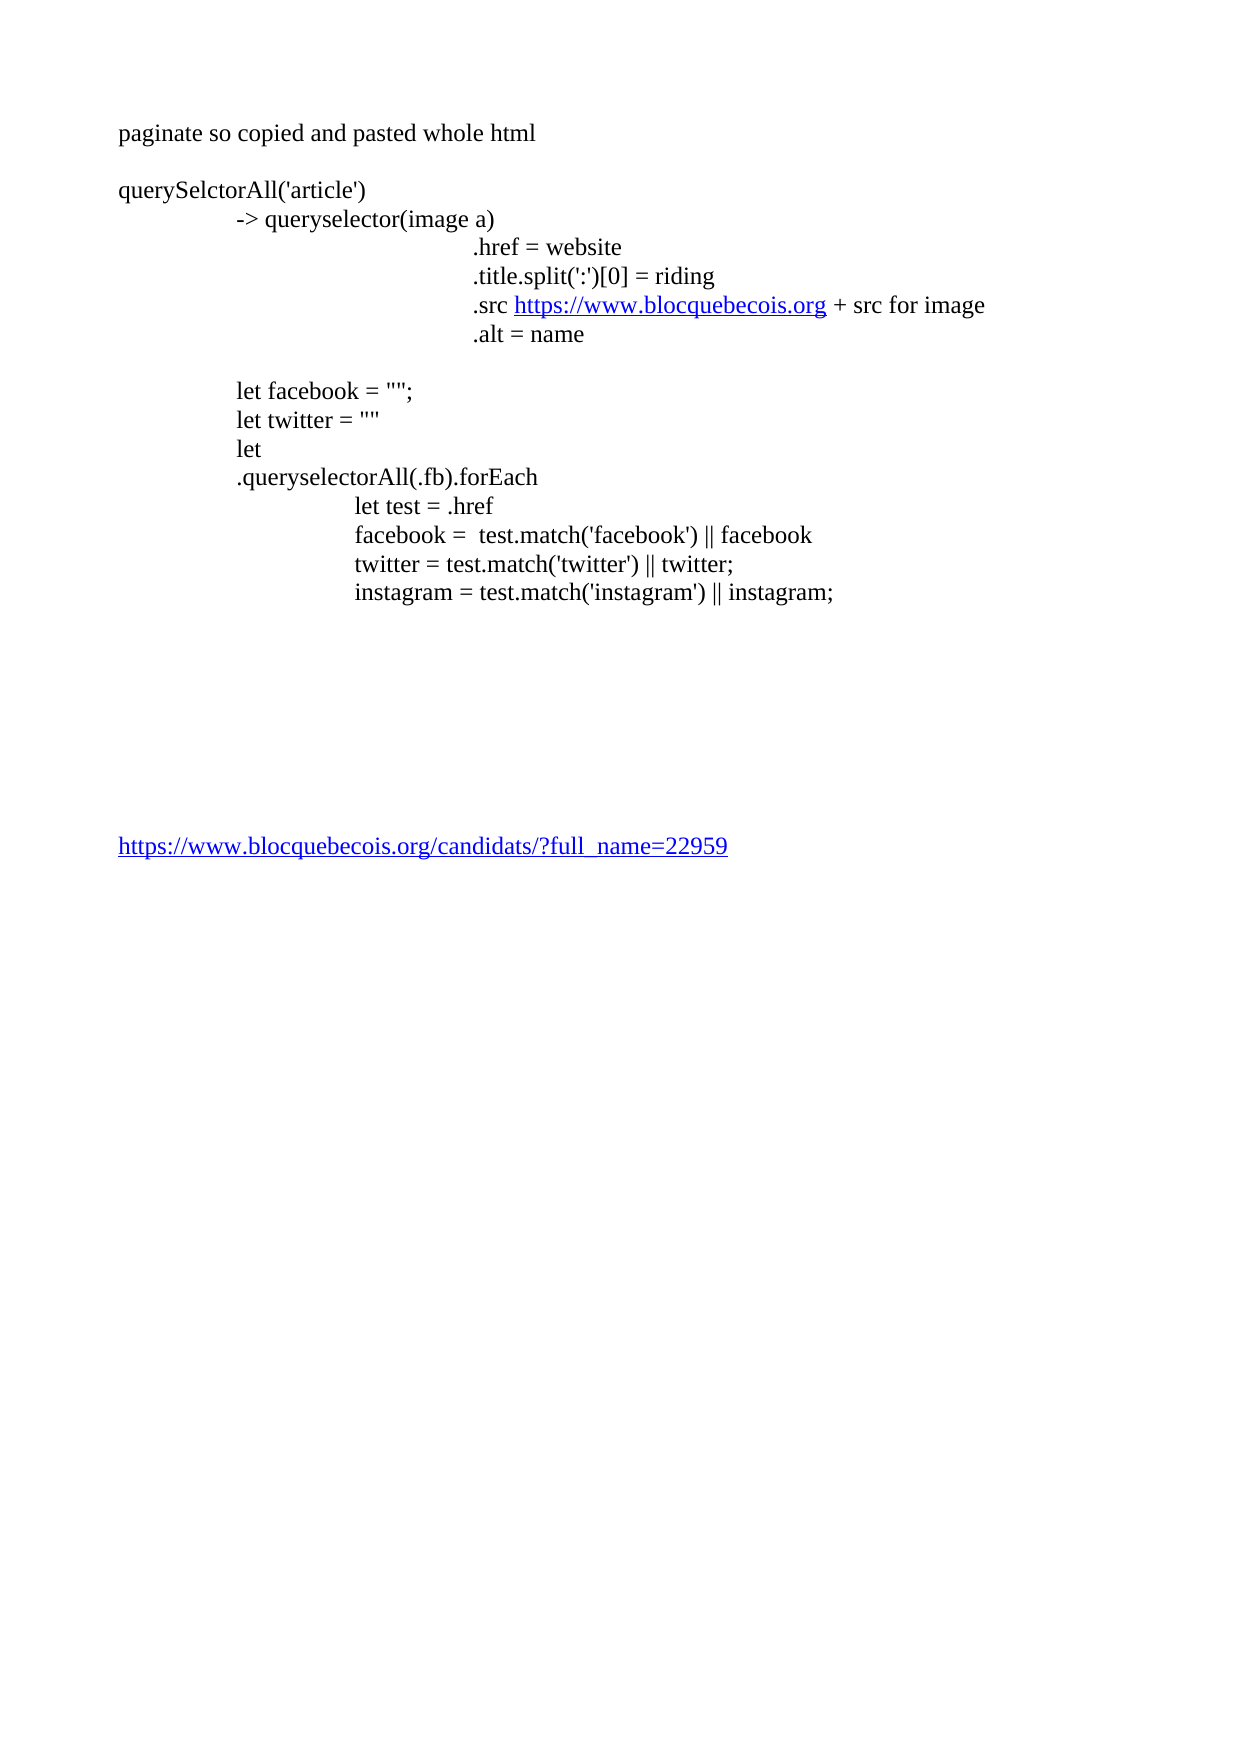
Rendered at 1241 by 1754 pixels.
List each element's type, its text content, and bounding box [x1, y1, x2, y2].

text .title.split(':')[0] = riding [118, 261, 1122, 290]
text .alt = name [118, 319, 1122, 347]
text -> queryselector(image a) [118, 204, 1122, 232]
text instagram = test.match('instagram') || instagram; [118, 577, 1122, 606]
text querySelctorAll('article') [118, 175, 1122, 204]
text .href = website [118, 232, 1122, 261]
text paginate so copied and pasted whole html [118, 118, 1122, 147]
text .queryselectorAll(.fb).forEach [118, 462, 1122, 491]
text facebook = test.match('facebook') || facebook [118, 520, 1122, 549]
text let facebook = ""; [118, 376, 1122, 405]
text let test = .href [118, 491, 1122, 520]
text let [118, 434, 1122, 462]
text https://www.blocquebecois.org/candidats/?full_name=22959 [118, 831, 1122, 860]
text twitter = test.match('twitter') || twitter; [118, 549, 1122, 577]
text .src https://www.blocquebecois.org + src for image [118, 290, 1122, 319]
text let twitter = "" [118, 405, 1122, 434]
